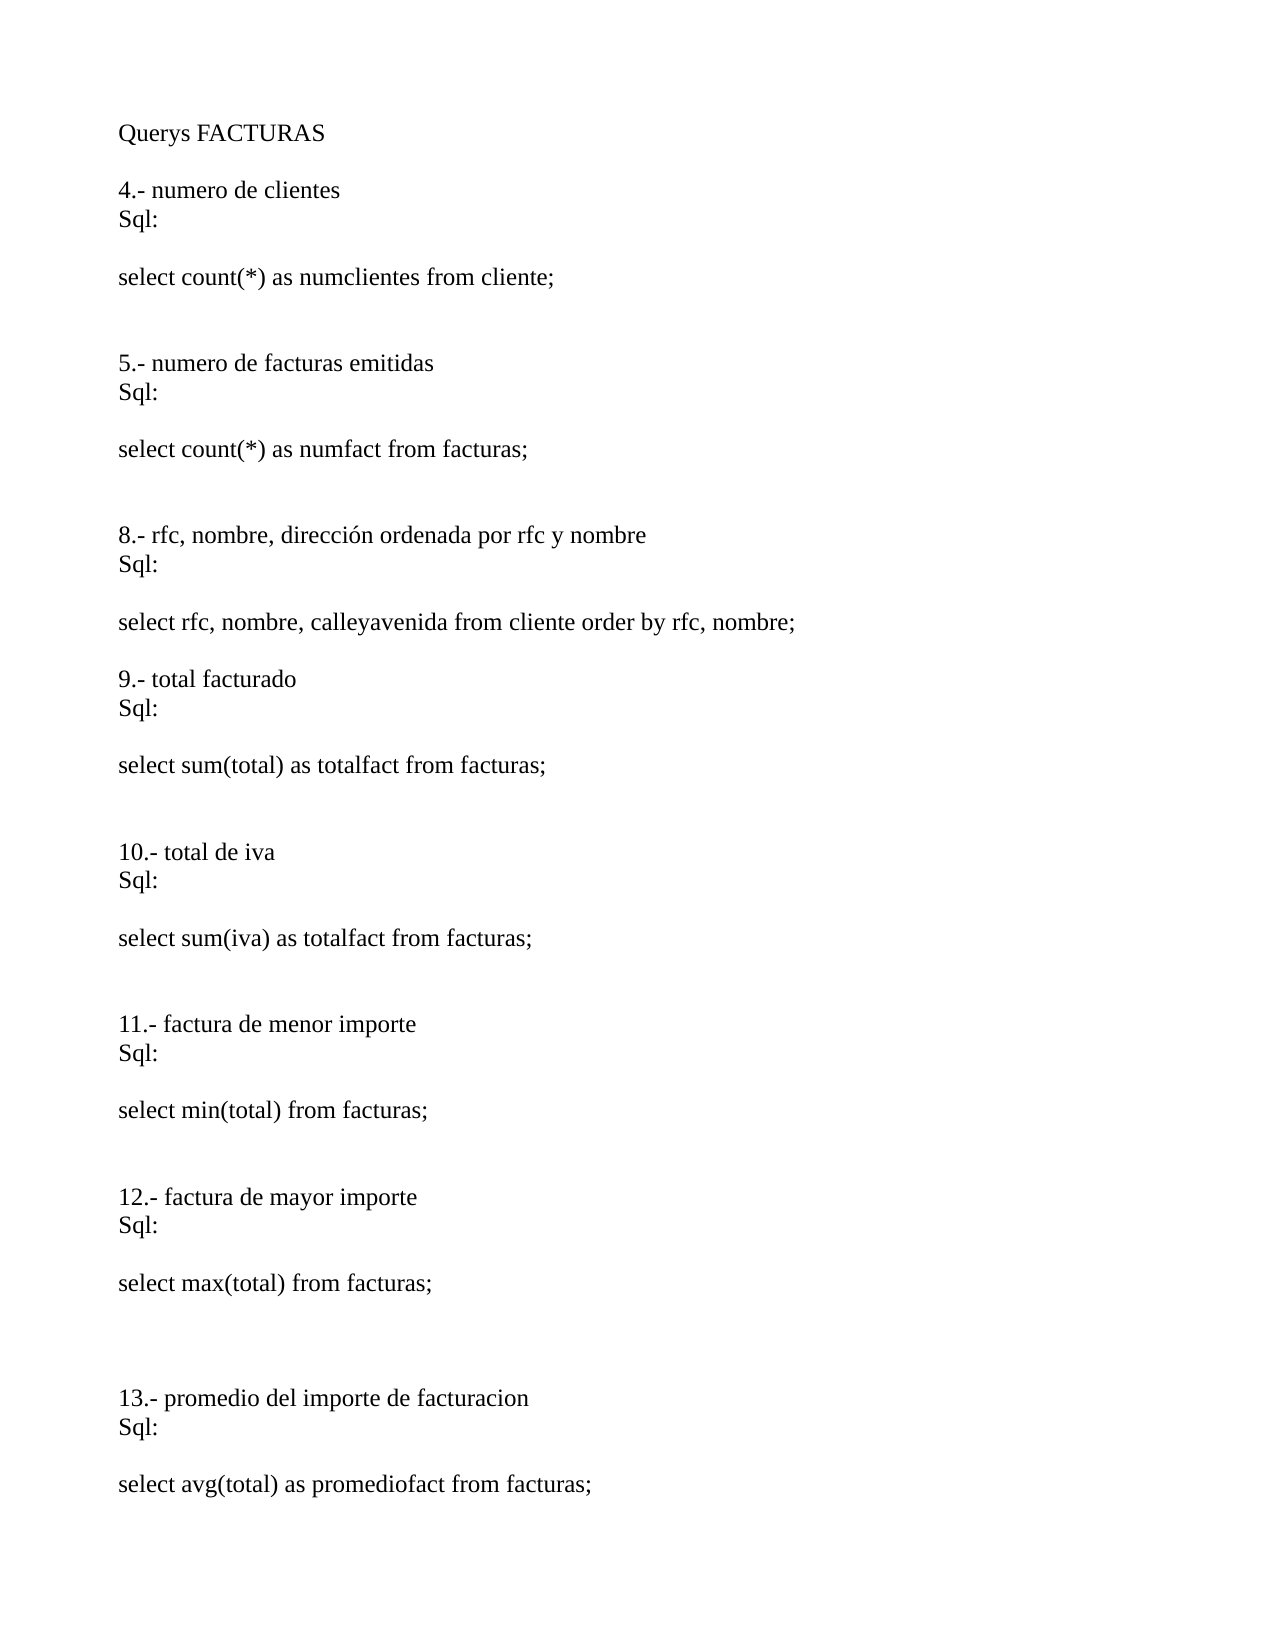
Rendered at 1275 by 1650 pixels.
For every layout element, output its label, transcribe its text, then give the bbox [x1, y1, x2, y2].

text select sum(iva) as totalfact from facturas; [118, 923, 1157, 952]
text select min(total) from facturas; [118, 1096, 1157, 1124]
text select avg(total) as promediofact from facturas; [118, 1469, 1157, 1498]
text 12.- factura de mayor importe [118, 1182, 1157, 1211]
text select sum(total) as totalfact from facturas; [118, 751, 1157, 779]
text 9.- total facturado [118, 664, 1157, 693]
text 5.- numero de facturas emitidas [118, 348, 1157, 377]
text Sql: [118, 866, 1157, 894]
text 13.- promedio del importe de facturacion [118, 1383, 1157, 1412]
text Sql: [118, 549, 1157, 578]
text 4.- numero de clientes [118, 176, 1157, 204]
text select count(*) as numfact from facturas; [118, 434, 1157, 463]
text Sql: [118, 1038, 1157, 1067]
text Sql: [118, 1412, 1157, 1441]
text Sql: [118, 1211, 1157, 1239]
text select max(total) from facturas; [118, 1268, 1157, 1297]
text Sql: [118, 204, 1157, 233]
text 11.- factura de menor importe [118, 1009, 1157, 1038]
text 8.- rfc, nombre, dirección ordenada por rfc y nombre [118, 521, 1157, 549]
text select count(*) as numclientes from cliente; [118, 262, 1157, 291]
text 10.- total de iva [118, 837, 1157, 866]
text Sql: [118, 377, 1157, 406]
text select rfc, nombre, calleyavenida from cliente order by rfc, nombre; [118, 607, 1157, 636]
text Sql: [118, 693, 1157, 722]
text Querys FACTURAS [118, 118, 1157, 147]
